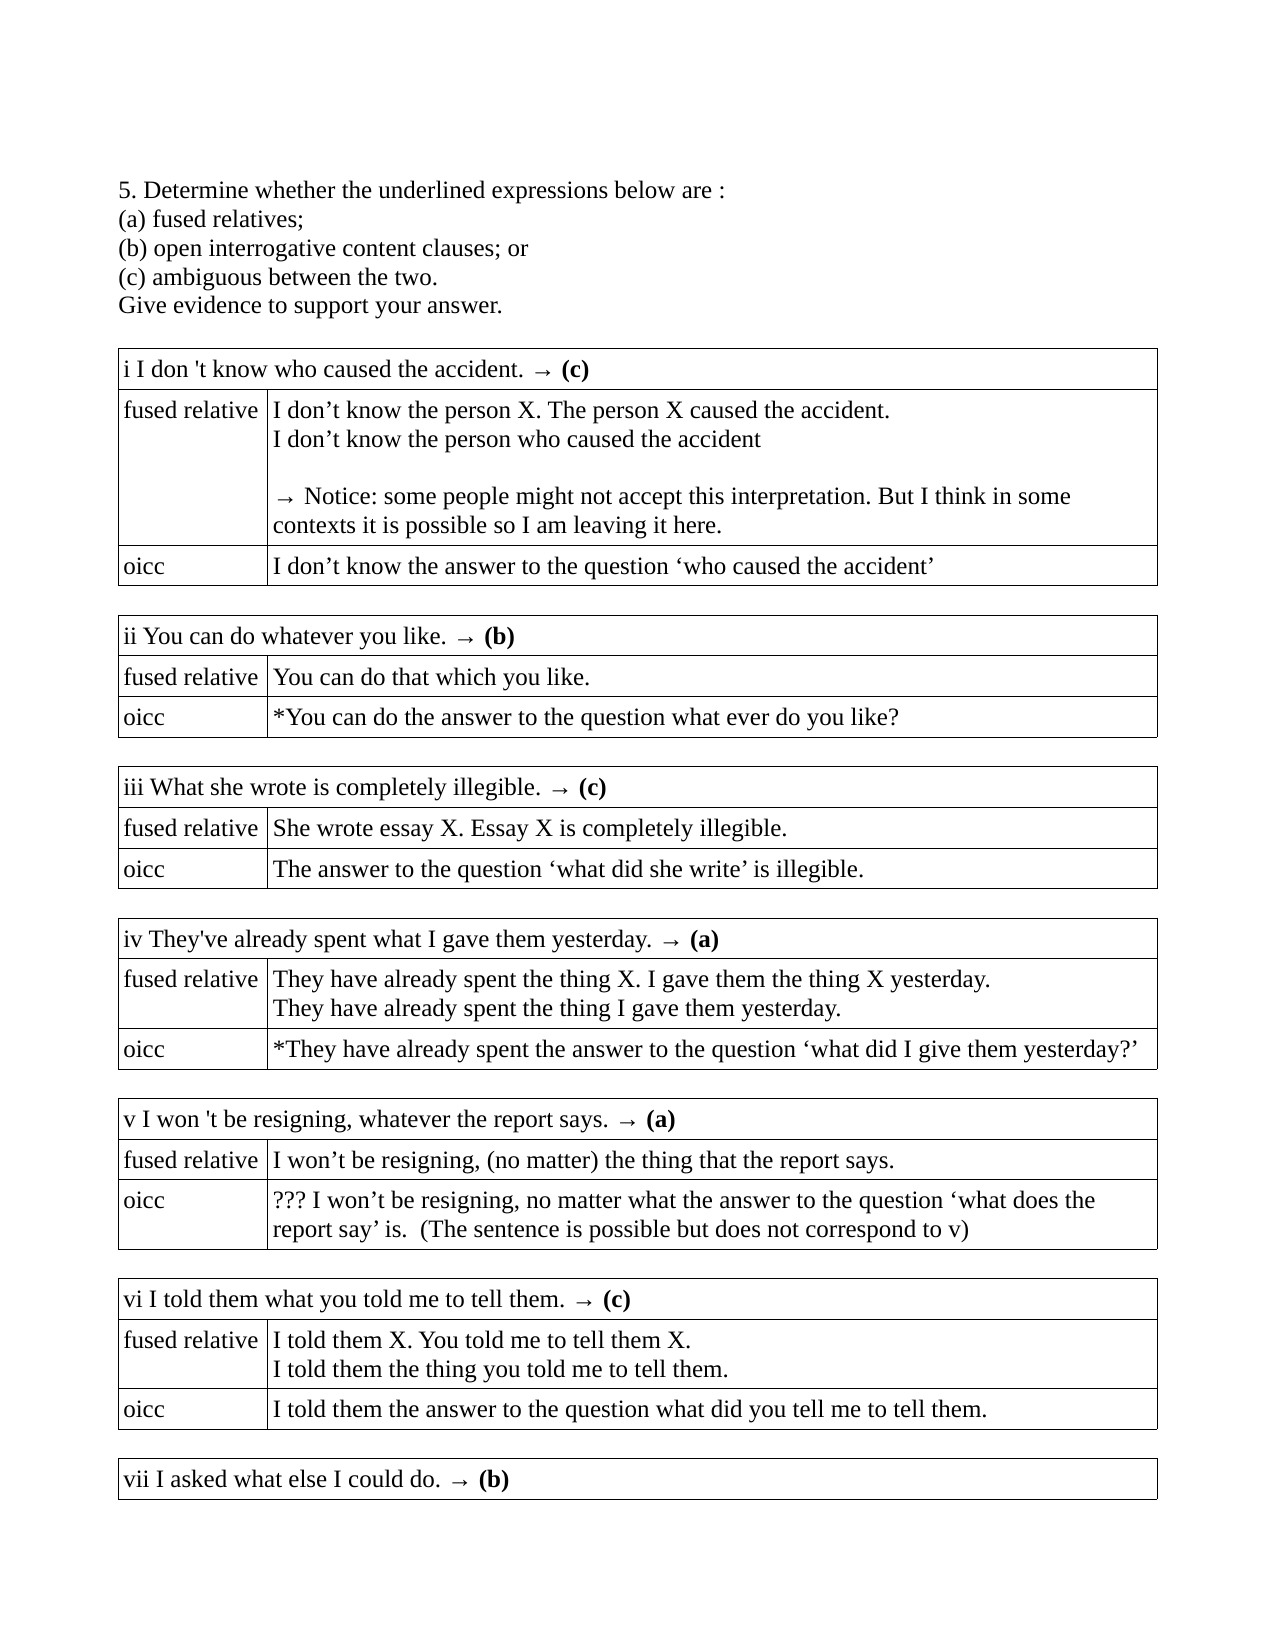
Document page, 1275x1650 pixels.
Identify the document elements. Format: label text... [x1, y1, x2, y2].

text Give evidence to support your answer. [118, 291, 1157, 319]
text (a) fused relatives; [118, 204, 1157, 233]
table_cell fused relative [119, 959, 267, 1028]
table_cell oicc [119, 1029, 267, 1068]
table_cell I told them X. You told me to tell them X. I told them the thing you told me to tell them. [268, 1320, 1157, 1388]
table_cell fused relative [119, 1320, 267, 1388]
table_cell ??? I won’t be resigning, no matter what the answer to the question ‘what does the report say’ is. (The sentence is possible but does not correspond to v) [268, 1180, 1157, 1249]
table_cell fused relative [119, 1140, 267, 1179]
table_cell fused relative [119, 656, 267, 696]
table_cell oicc [119, 1180, 267, 1249]
table_cell She wrote essay X. Essay X is completely illegible. [268, 808, 1157, 847]
table_cell You can do that which you like. [268, 656, 1157, 696]
table_cell oicc [119, 1389, 267, 1429]
table_cell I told them the answer to the question what did you tell me to tell them. [268, 1389, 1157, 1429]
table_cell oicc [119, 849, 267, 888]
table_header iii What she wrote is completely illegible. → (c) [119, 767, 1157, 807]
table_header vii I asked what else I could do. → (b) [119, 1459, 1157, 1499]
table_cell I won’t be resigning, (no matter) the thing that the report says. [268, 1140, 1157, 1179]
table_cell oicc [119, 546, 267, 585]
table_header vi I told them what you told me to tell them. → (c) [119, 1279, 1157, 1319]
text (c) ambiguous between the two. [118, 262, 1157, 291]
table_cell fused relative [119, 390, 267, 544]
table_cell fused relative [119, 808, 267, 847]
table_cell I don’t know the answer to the question ‘who caused the accident’ [268, 546, 1157, 585]
table_cell *You can do the answer to the question what ever do you like? [268, 697, 1157, 737]
table_header ii You can do whatever you like. → (b) [119, 616, 1157, 655]
table_header iv They've already spent what I gave them yesterday. → (a) [119, 919, 1157, 958]
text 5. Determine whether the underlined expressions below are : [118, 176, 1157, 204]
table_cell I don’t know the person X. The person X caused the accident. I don’t know the person who caused the accident → Notice: some people might not accept this interpretation. But I think in some contexts it is possible so I am leaving it here. [268, 390, 1157, 544]
table_cell *They have already spent the answer to the question ‘what did I give them yesterday?’ [268, 1029, 1157, 1068]
text (b) open interrogative content clauses; or [118, 233, 1157, 262]
table_cell oicc [119, 697, 267, 737]
table_cell The answer to the question ‘what did she write’ is illegible. [268, 849, 1157, 888]
table_cell They have already spent the thing X. I gave them the thing X yesterday. They have already spent the thing I gave them yesterday. [268, 959, 1157, 1028]
table_header i I don 't know who caused the accident. → (c) [119, 349, 1157, 389]
table_header v I won 't be resigning, whatever the report says. → (a) [119, 1099, 1157, 1138]
